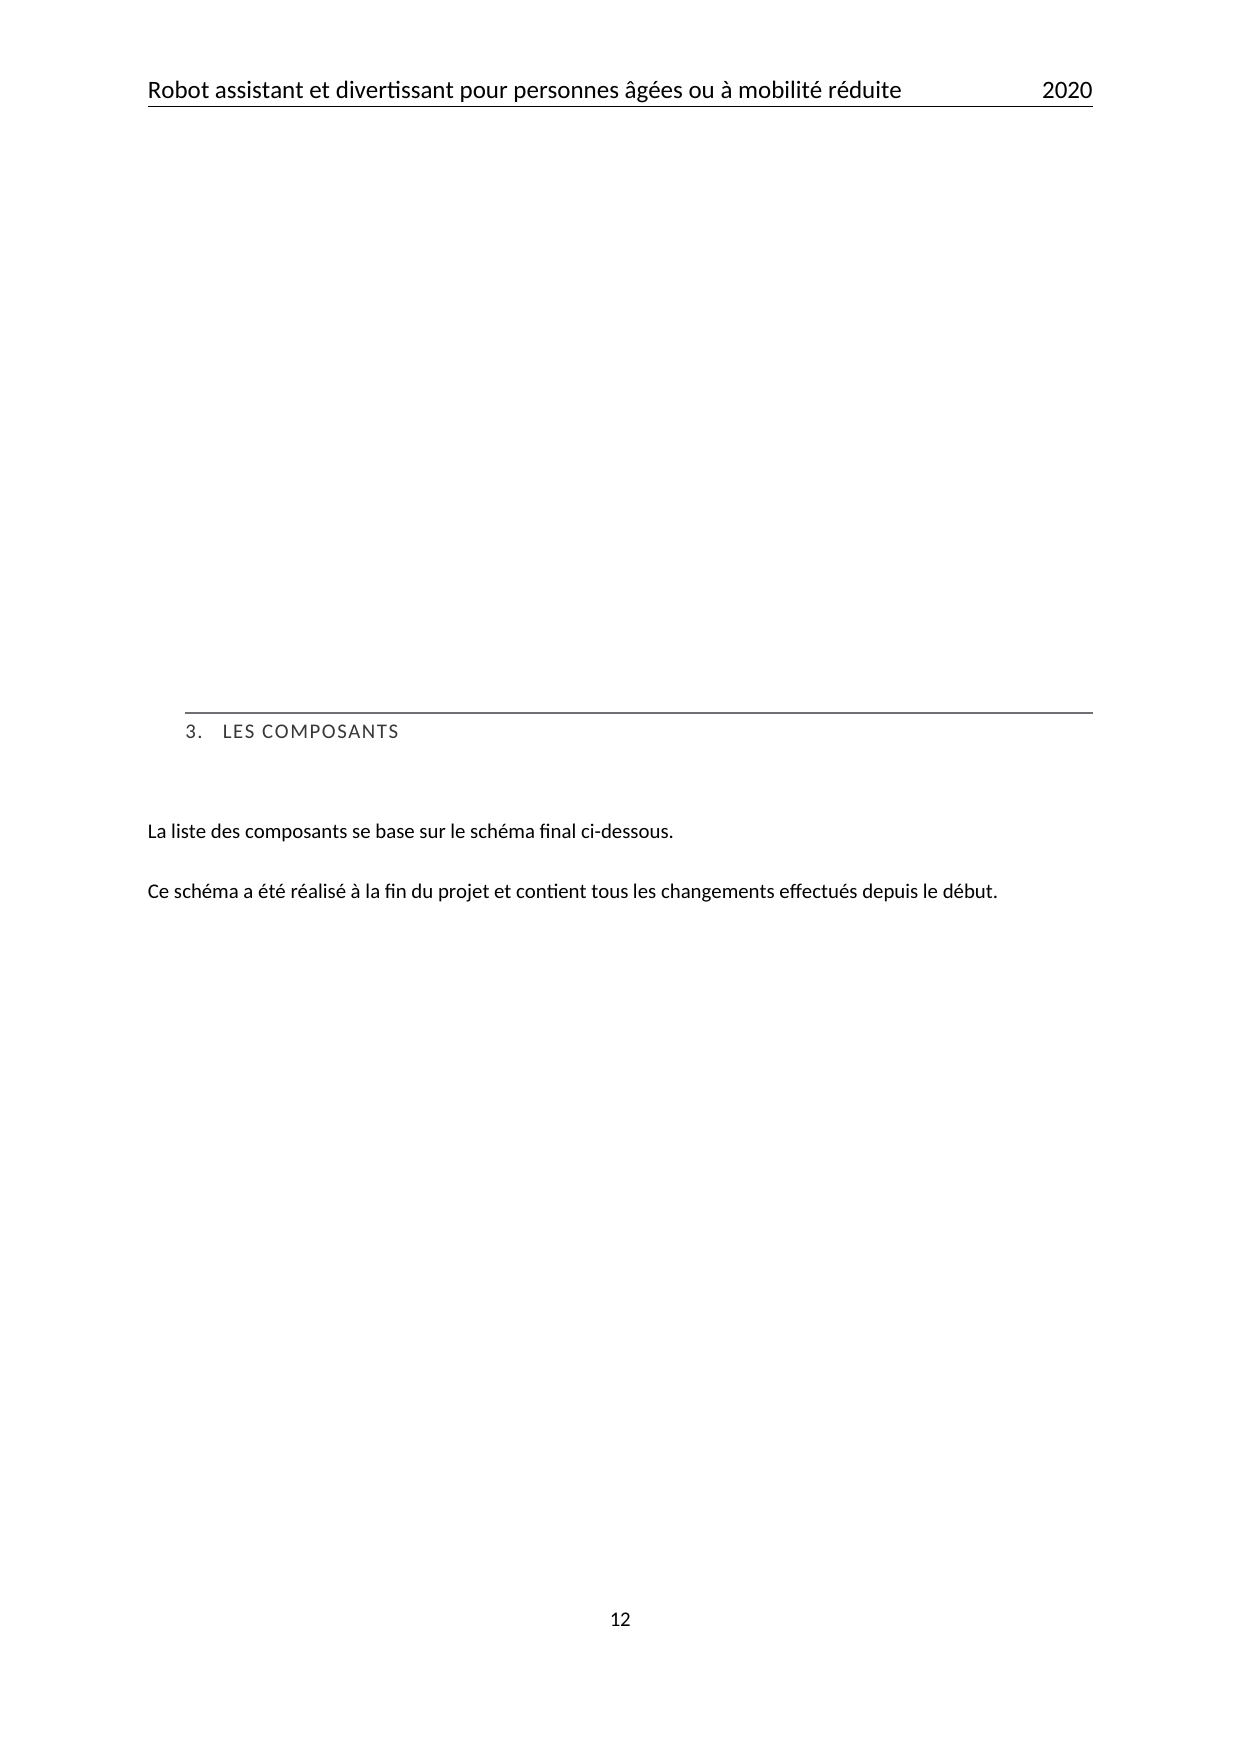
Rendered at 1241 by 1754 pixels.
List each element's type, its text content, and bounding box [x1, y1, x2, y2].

list Les composants [185, 714, 1093, 743]
text La liste des composants se base sur le schéma final ci-dessous. [148, 818, 1093, 843]
text Ce schéma a été réalisé à la fin du projet et contient tous les changements effectués depuis le début. [148, 878, 1093, 904]
